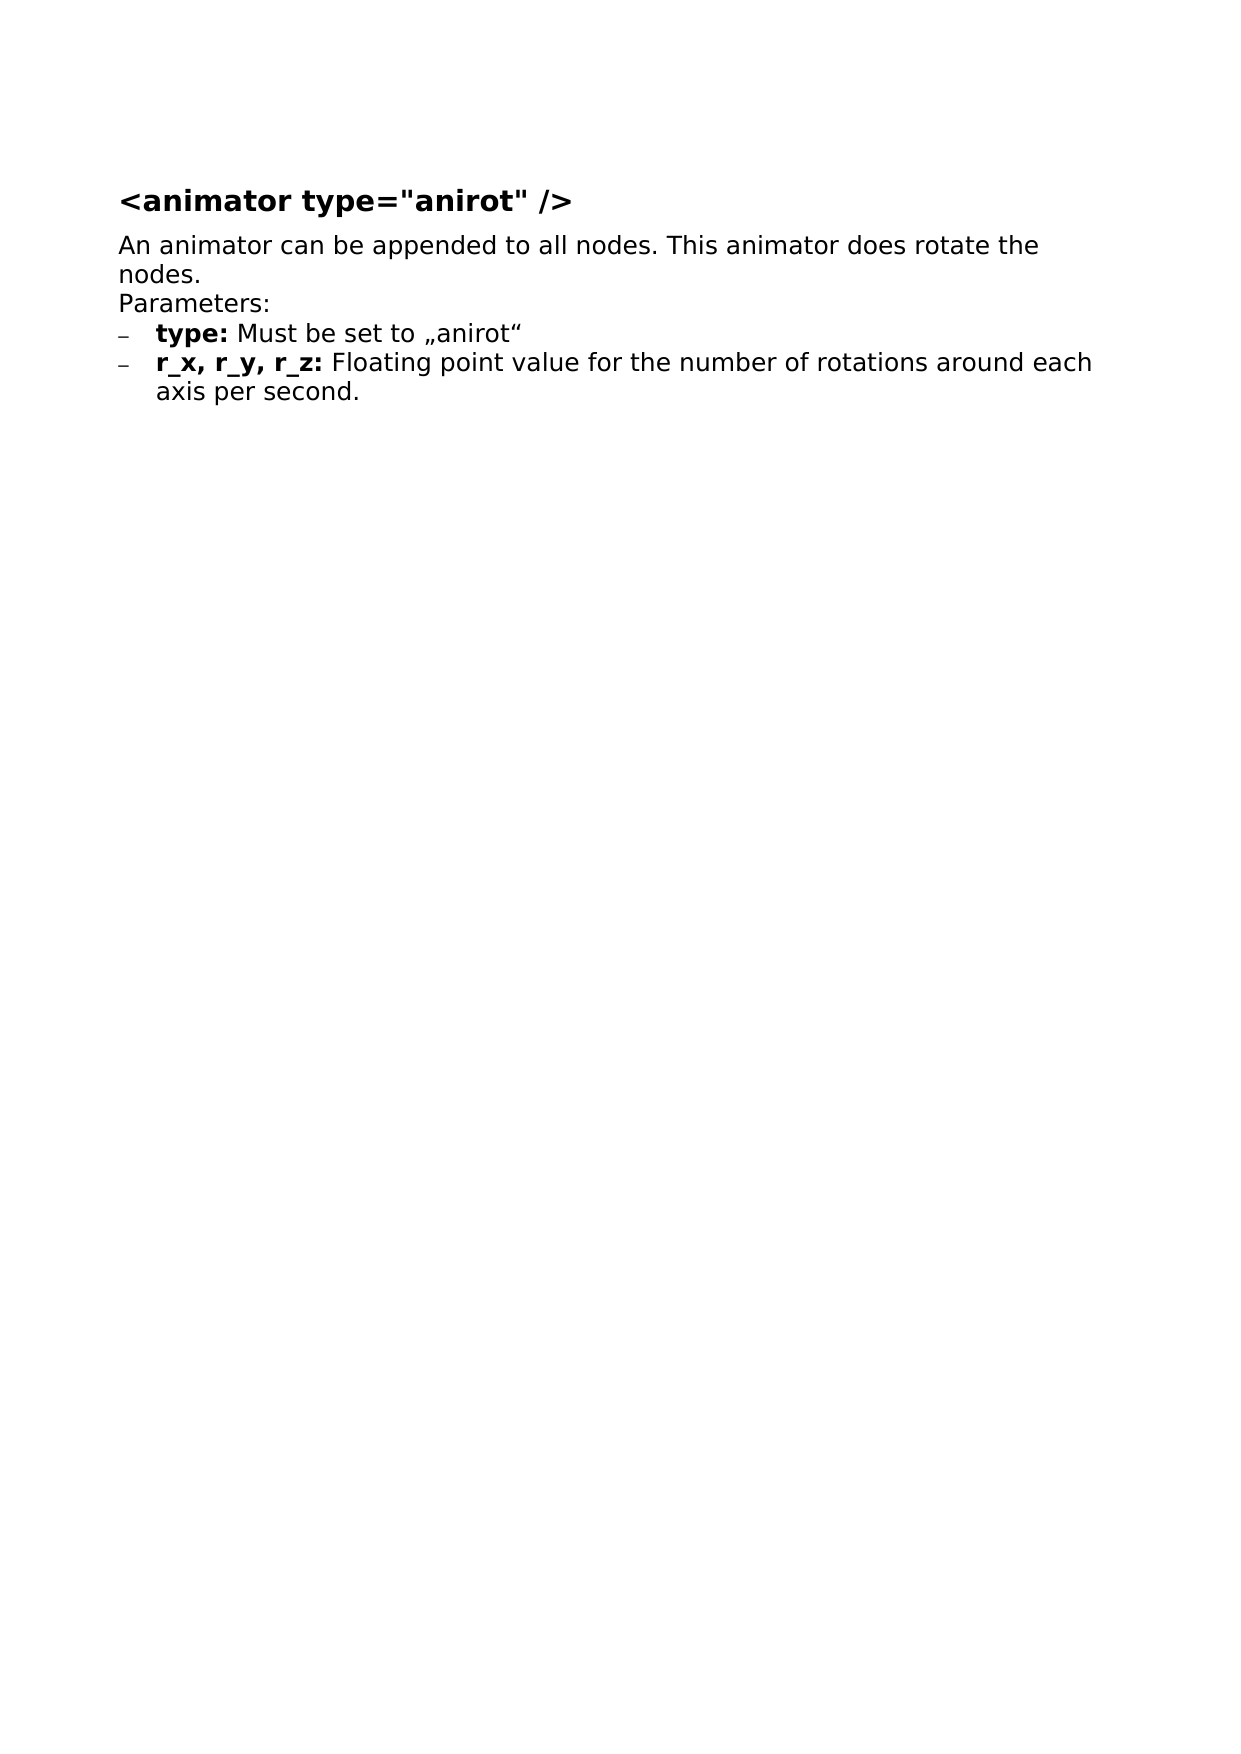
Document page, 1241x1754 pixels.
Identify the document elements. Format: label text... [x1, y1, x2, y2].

text An animator can be appended to all nodes. This animator does rotate the nodes. [118, 231, 1122, 289]
list type: Must be set to „anirot“ [118, 319, 1122, 348]
subtitle <animator type="anirot" /> [118, 185, 1122, 219]
text Parameters: [118, 289, 1122, 319]
list r_x, r_y, r_z: Floating point value for the number of rotations around each axis per second. [118, 348, 1122, 406]
